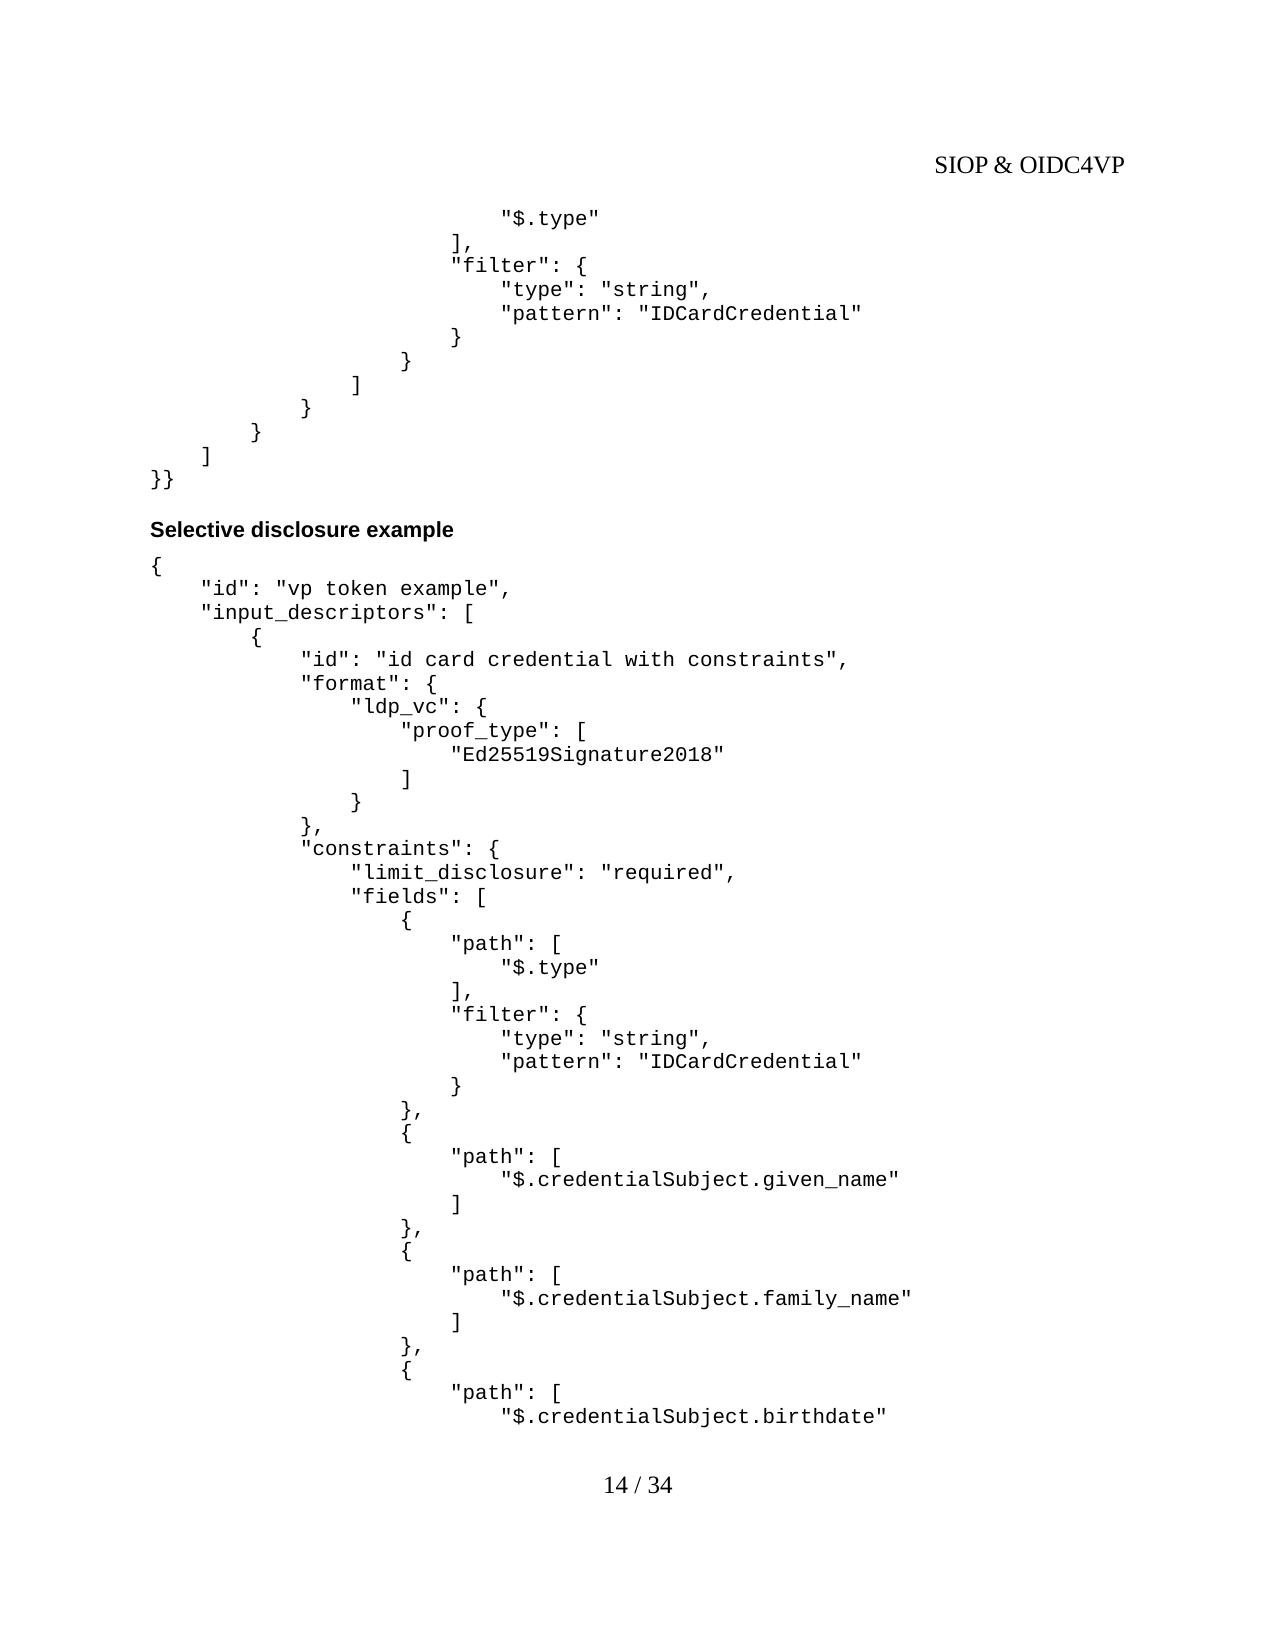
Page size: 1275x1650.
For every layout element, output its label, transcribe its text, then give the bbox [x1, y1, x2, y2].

text } [150, 421, 1125, 445]
text }, [150, 815, 1125, 838]
text ] [150, 1311, 1125, 1335]
text } [150, 791, 1125, 815]
text }, [150, 1217, 1125, 1240]
text "pattern": "IDCardCredential" [150, 303, 1125, 326]
text "proof_type": [ [150, 720, 1125, 744]
text { [150, 1240, 1125, 1264]
text ] [150, 445, 1125, 468]
text "$.type" [150, 208, 1125, 232]
subtitle Selective disclosure example [150, 517, 1125, 542]
text "$.type" [150, 957, 1125, 980]
text "pattern": "IDCardCredential" [150, 1051, 1125, 1075]
text "id": "vp token example", [150, 578, 1125, 602]
text ] [150, 374, 1125, 397]
text "$.credentialSubject.family_name" [150, 1288, 1125, 1311]
text "path": [ [150, 933, 1125, 957]
text "$.credentialSubject.birthdate" [150, 1406, 1125, 1429]
text { [150, 1122, 1125, 1146]
text { [150, 555, 1125, 578]
text "constraints": { [150, 838, 1125, 862]
text "path": [ [150, 1264, 1125, 1288]
text "type": "string", [150, 279, 1125, 303]
text "format": { [150, 673, 1125, 697]
text }, [150, 1098, 1125, 1122]
text ], [150, 980, 1125, 1004]
text ], [150, 232, 1125, 256]
text } [150, 397, 1125, 421]
text "$.credentialSubject.given_name" [150, 1169, 1125, 1193]
text { [150, 909, 1125, 933]
text ] [150, 767, 1125, 791]
text "fields": [ [150, 886, 1125, 909]
text "id": "id card credential with constraints", [150, 649, 1125, 673]
text "limit_disclosure": "required", [150, 862, 1125, 886]
text ] [150, 1193, 1125, 1217]
text "ldp_vc": { [150, 697, 1125, 720]
text }} [150, 468, 1125, 492]
text "path": [ [150, 1382, 1125, 1406]
text } [150, 350, 1125, 374]
text "filter": { [150, 1004, 1125, 1028]
text { [150, 1359, 1125, 1382]
text "path": [ [150, 1146, 1125, 1169]
text "filter": { [150, 256, 1125, 279]
text "type": "string", [150, 1028, 1125, 1051]
text } [150, 1075, 1125, 1098]
text { [150, 626, 1125, 649]
text } [150, 326, 1125, 350]
text }, [150, 1335, 1125, 1359]
text "Ed25519Signature2018" [150, 744, 1125, 767]
text "input_descriptors": [ [150, 602, 1125, 626]
